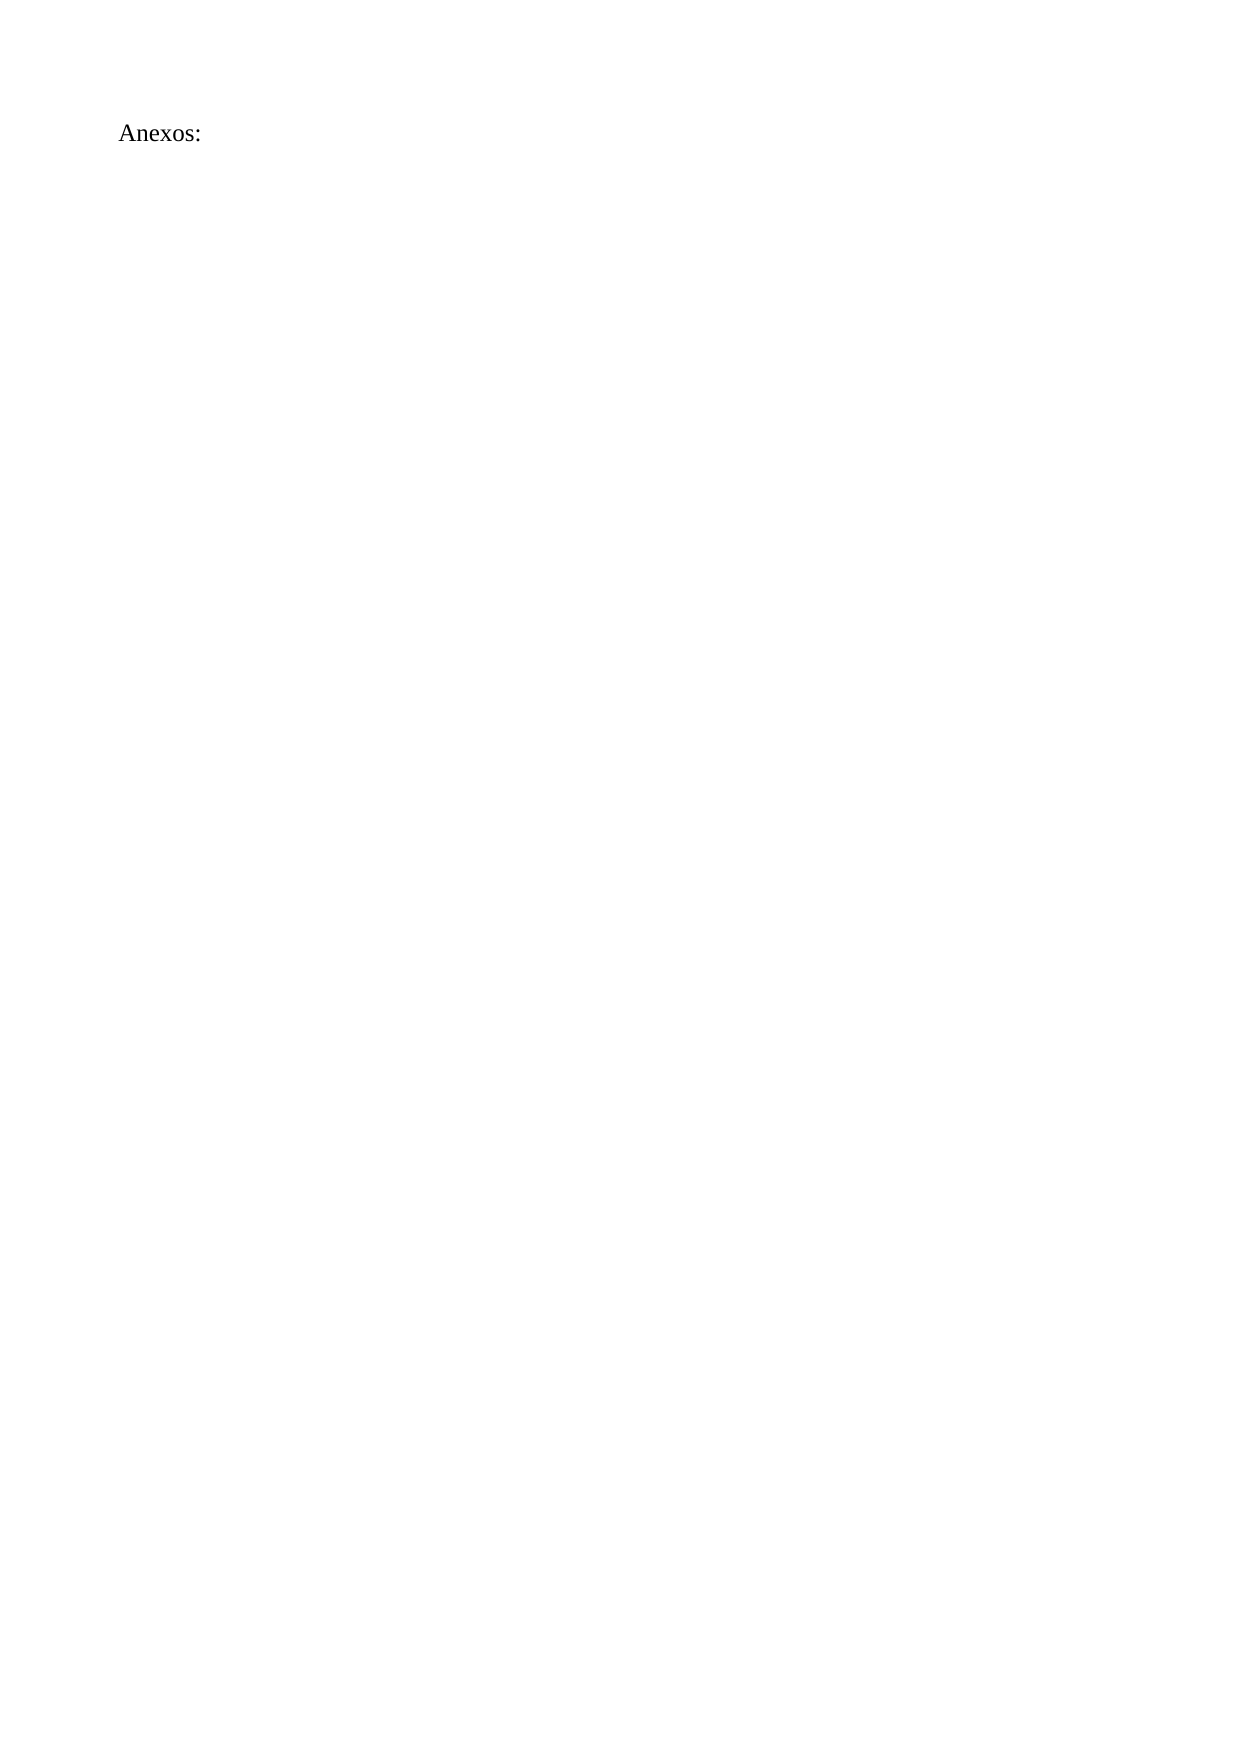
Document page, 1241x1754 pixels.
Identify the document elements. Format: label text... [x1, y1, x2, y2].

text Anexos: [118, 118, 1122, 147]
